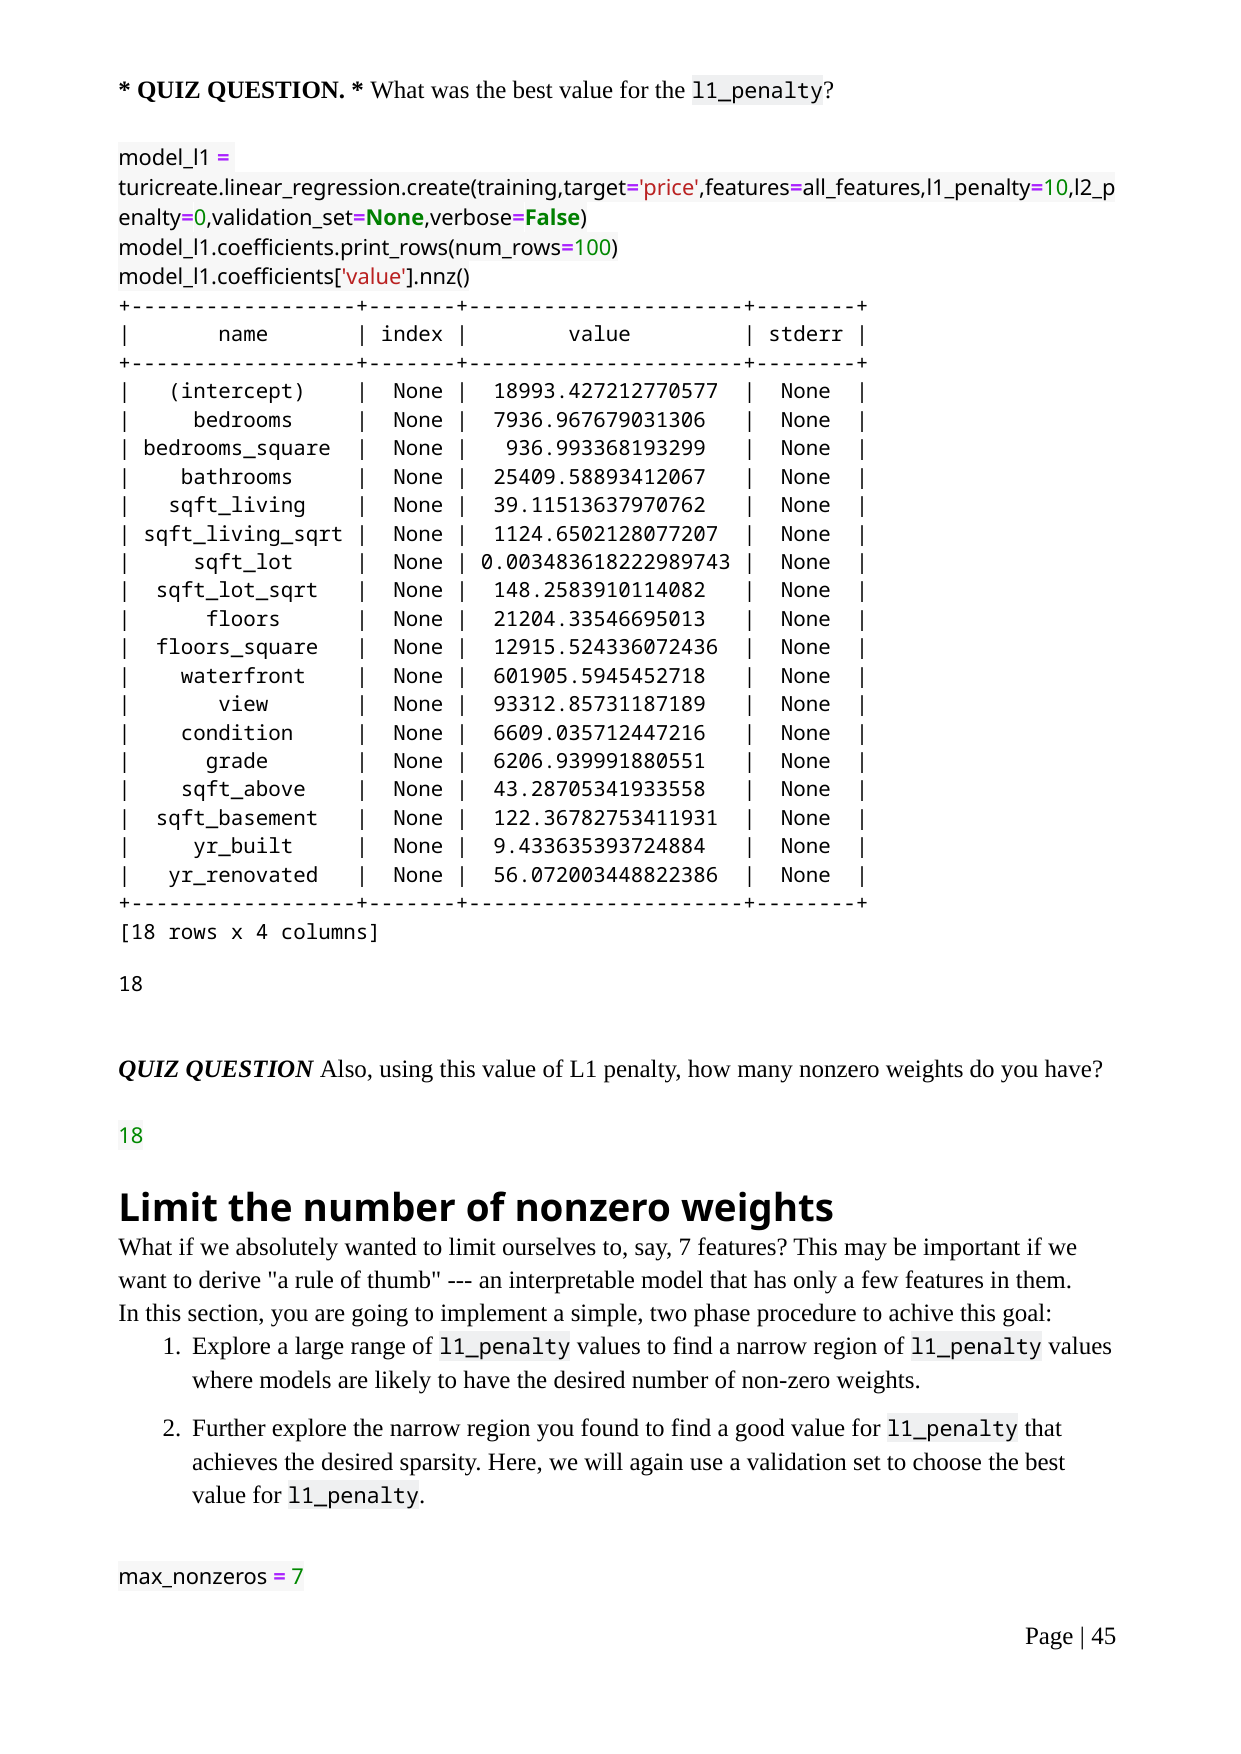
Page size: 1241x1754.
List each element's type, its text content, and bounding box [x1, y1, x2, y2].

text | yr_renovated | None | 56.072003448822386 | None | [118, 860, 1122, 888]
text | floors | None | 21204.33546695013 | None | [118, 604, 1122, 632]
text | waterfront | None | 601905.5945452718 | None | [118, 661, 1122, 689]
text ​Limit the number of nonzero weights [118, 1180, 1122, 1232]
text +------------------+-------+----------------------+--------+ [118, 291, 1122, 319]
text | bedrooms_square | None | 936.993368193299 | None | [118, 433, 1122, 462]
text +------------------+-------+----------------------+--------+ [118, 888, 1122, 917]
text | floors_square | None | 12915.524336072436 | None | [118, 632, 1122, 661]
text 18 [118, 1120, 1122, 1150]
text What if we absolutely wanted to limit ourselves to, say, 7 features? This may be important if we want to derive "a rule of thumb" --- an interpretable model that has only a few features in them. [118, 1232, 1122, 1294]
text | sqft_living | None | 39.11513637970762 | None | [118, 490, 1122, 519]
text | view | None | 93312.85731187189 | None | [118, 689, 1122, 718]
text model_l1 = turicreate.linear_regression.create(training,target='price',features=all_features,l1_penalty=10,l2_penalty=0,validation_set=None,verbose=False) [118, 142, 1122, 232]
text | (intercept) | None | 18993.427212770577 | None | [118, 376, 1122, 405]
text max_nonzeros = 7 [118, 1561, 1122, 1591]
list Further explore the narrow region you found to find a good value for l1_penalty that achieves the desired sparsity. Here, we will again use a validation set to choose the best value for l1_penalty. [162, 1412, 1122, 1509]
text * QUIZ QUESTION. * What was the best value for the l1_penalty? [118, 75, 1122, 105]
text | sqft_lot | None | 0.003483618222989743 | None | [118, 547, 1122, 576]
text | sqft_above | None | 43.28705341933558 | None | [118, 774, 1122, 803]
text | sqft_basement | None | 122.36782753411931 | None | [118, 803, 1122, 831]
text | grade | None | 6206.939991880551 | None | [118, 746, 1122, 774]
text model_l1.coefficients.print_rows(num_rows=100) [118, 232, 1122, 261]
text | sqft_lot_sqrt | None | 148.2583910114082 | None | [118, 576, 1122, 604]
text In this section, you are going to implement a simple, two phase procedure to achive this goal: [118, 1298, 1122, 1327]
text | name | index | value | stderr | [118, 319, 1122, 348]
text | bedrooms | None | 7936.967679031306 | None | [118, 405, 1122, 433]
text | bathrooms | None | 25409.58893412067 | None | [118, 462, 1122, 490]
text | yr_built | None | 9.433635393724884 | None | [118, 831, 1122, 860]
text | condition | None | 6609.035712447216 | None | [118, 718, 1122, 746]
list Explore a large range of l1_penalty values to find a narrow region of l1_penalty values where models are likely to have the desired number of non-zero weights. [162, 1331, 1122, 1394]
text QUIZ QUESTION Also, using this value of L1 penalty, how many nonzero weights do you have? [118, 1054, 1122, 1083]
text [18 rows x 4 columns] [118, 917, 1122, 945]
text | sqft_living_sqrt | None | 1124.6502128077207 | None | [118, 519, 1122, 547]
text +------------------+-------+----------------------+--------+ [118, 348, 1122, 376]
text 18 [118, 969, 1122, 997]
text model_l1.coefficients['value'].nnz() [118, 261, 1122, 291]
